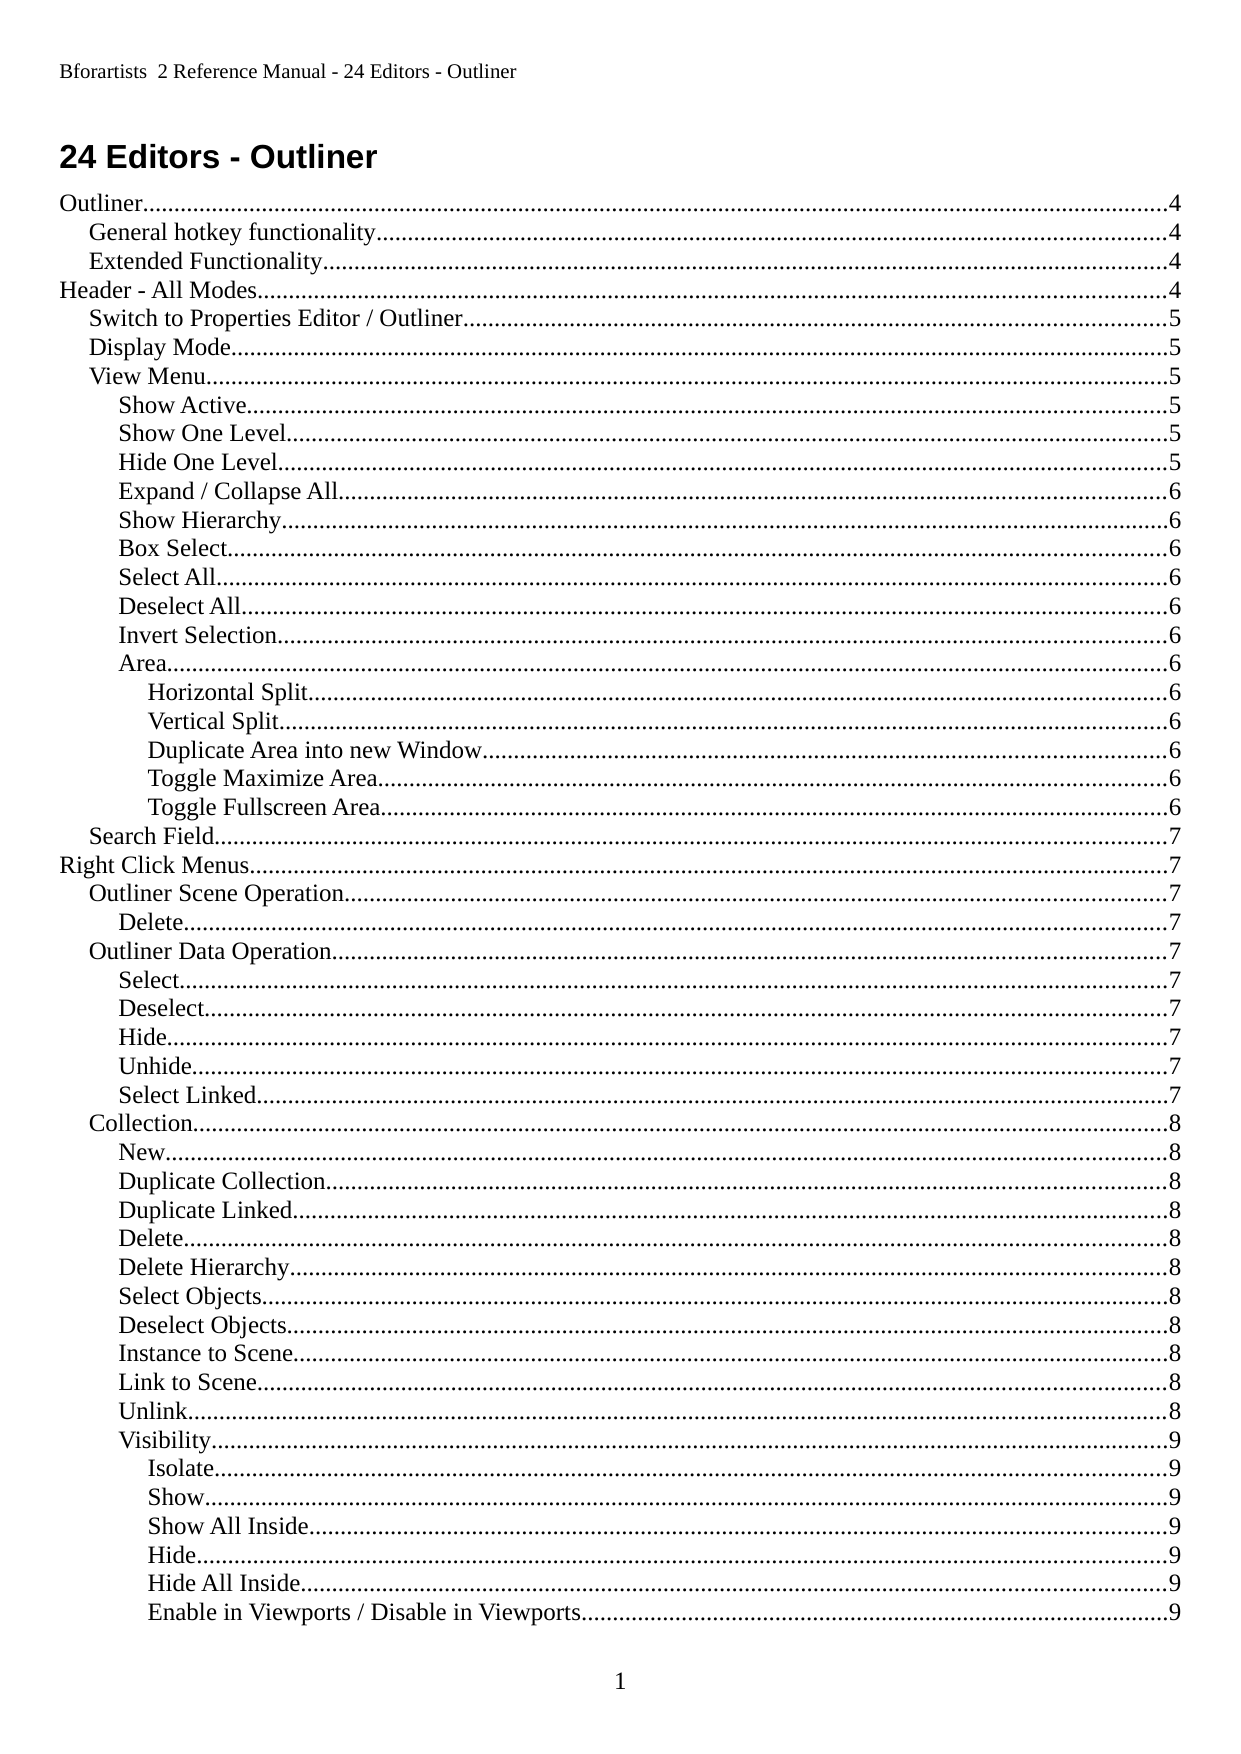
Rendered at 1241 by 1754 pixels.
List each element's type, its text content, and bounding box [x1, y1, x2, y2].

text Area 6 [118, 648, 1181, 677]
text Isolate 9 [147, 1453, 1181, 1482]
text Show One Level 5 [118, 418, 1181, 447]
text Header - All Modes 4 [59, 275, 1181, 303]
text Toggle Maximize Area 6 [147, 763, 1181, 792]
text Hide All Inside 9 [147, 1568, 1181, 1597]
text Delete 8 [118, 1223, 1181, 1252]
text Outliner Data Operation 7 [88, 936, 1181, 965]
text Hide One Level 5 [118, 447, 1181, 476]
text Show All Inside 9 [147, 1511, 1181, 1540]
text Duplicate Area into new Window 6 [147, 735, 1181, 763]
text Collection 8 [88, 1108, 1181, 1137]
text Show Hierarchy 6 [118, 505, 1181, 533]
text Hide 9 [147, 1540, 1181, 1568]
text Outliner 4 [59, 188, 1181, 217]
text Hide 7 [118, 1022, 1181, 1051]
text Instance to Scene 8 [118, 1338, 1181, 1367]
text Unlink 8 [118, 1396, 1181, 1425]
text Select All 6 [118, 562, 1181, 591]
text Search Field 7 [88, 821, 1181, 850]
text Deselect Objects 8 [118, 1310, 1181, 1338]
text View Menu 5 [88, 361, 1181, 390]
text Switch to Properties Editor / Outliner 5 [88, 303, 1181, 332]
text Show 9 [147, 1482, 1181, 1511]
text Right Click Menus 7 [59, 850, 1181, 878]
text Display Mode 5 [88, 332, 1181, 361]
text General hotkey functionality 4 [88, 217, 1181, 246]
text Duplicate Linked 8 [118, 1195, 1181, 1223]
text Deselect 7 [118, 993, 1181, 1022]
subtitle 24 Editors - Outliner [59, 138, 1181, 176]
text Expand / Collapse All 6 [118, 476, 1181, 505]
text Outliner Scene Operation 7 [88, 878, 1181, 907]
text Extended Functionality 4 [88, 246, 1181, 275]
text Invert Selection 6 [118, 620, 1181, 648]
text Enable in Viewports / Disable in Viewports 9 [147, 1597, 1181, 1626]
text Link to Scene 8 [118, 1367, 1181, 1396]
text Unhide 7 [118, 1051, 1181, 1080]
text Select Objects 8 [118, 1281, 1181, 1310]
text Visibility 9 [118, 1425, 1181, 1453]
text Delete 7 [118, 907, 1181, 936]
text Deselect All 6 [118, 591, 1181, 620]
text New 8 [118, 1137, 1181, 1166]
text Toggle Fullscreen Area 6 [147, 792, 1181, 821]
text Vertical Split 6 [147, 706, 1181, 735]
text Select 7 [118, 965, 1181, 993]
text Duplicate Collection 8 [118, 1166, 1181, 1195]
text Select Linked 7 [118, 1080, 1181, 1108]
text Horizontal Split 6 [147, 677, 1181, 706]
text Show Active 5 [118, 390, 1181, 418]
text Delete Hierarchy 8 [118, 1252, 1181, 1281]
text Box Select 6 [118, 533, 1181, 562]
